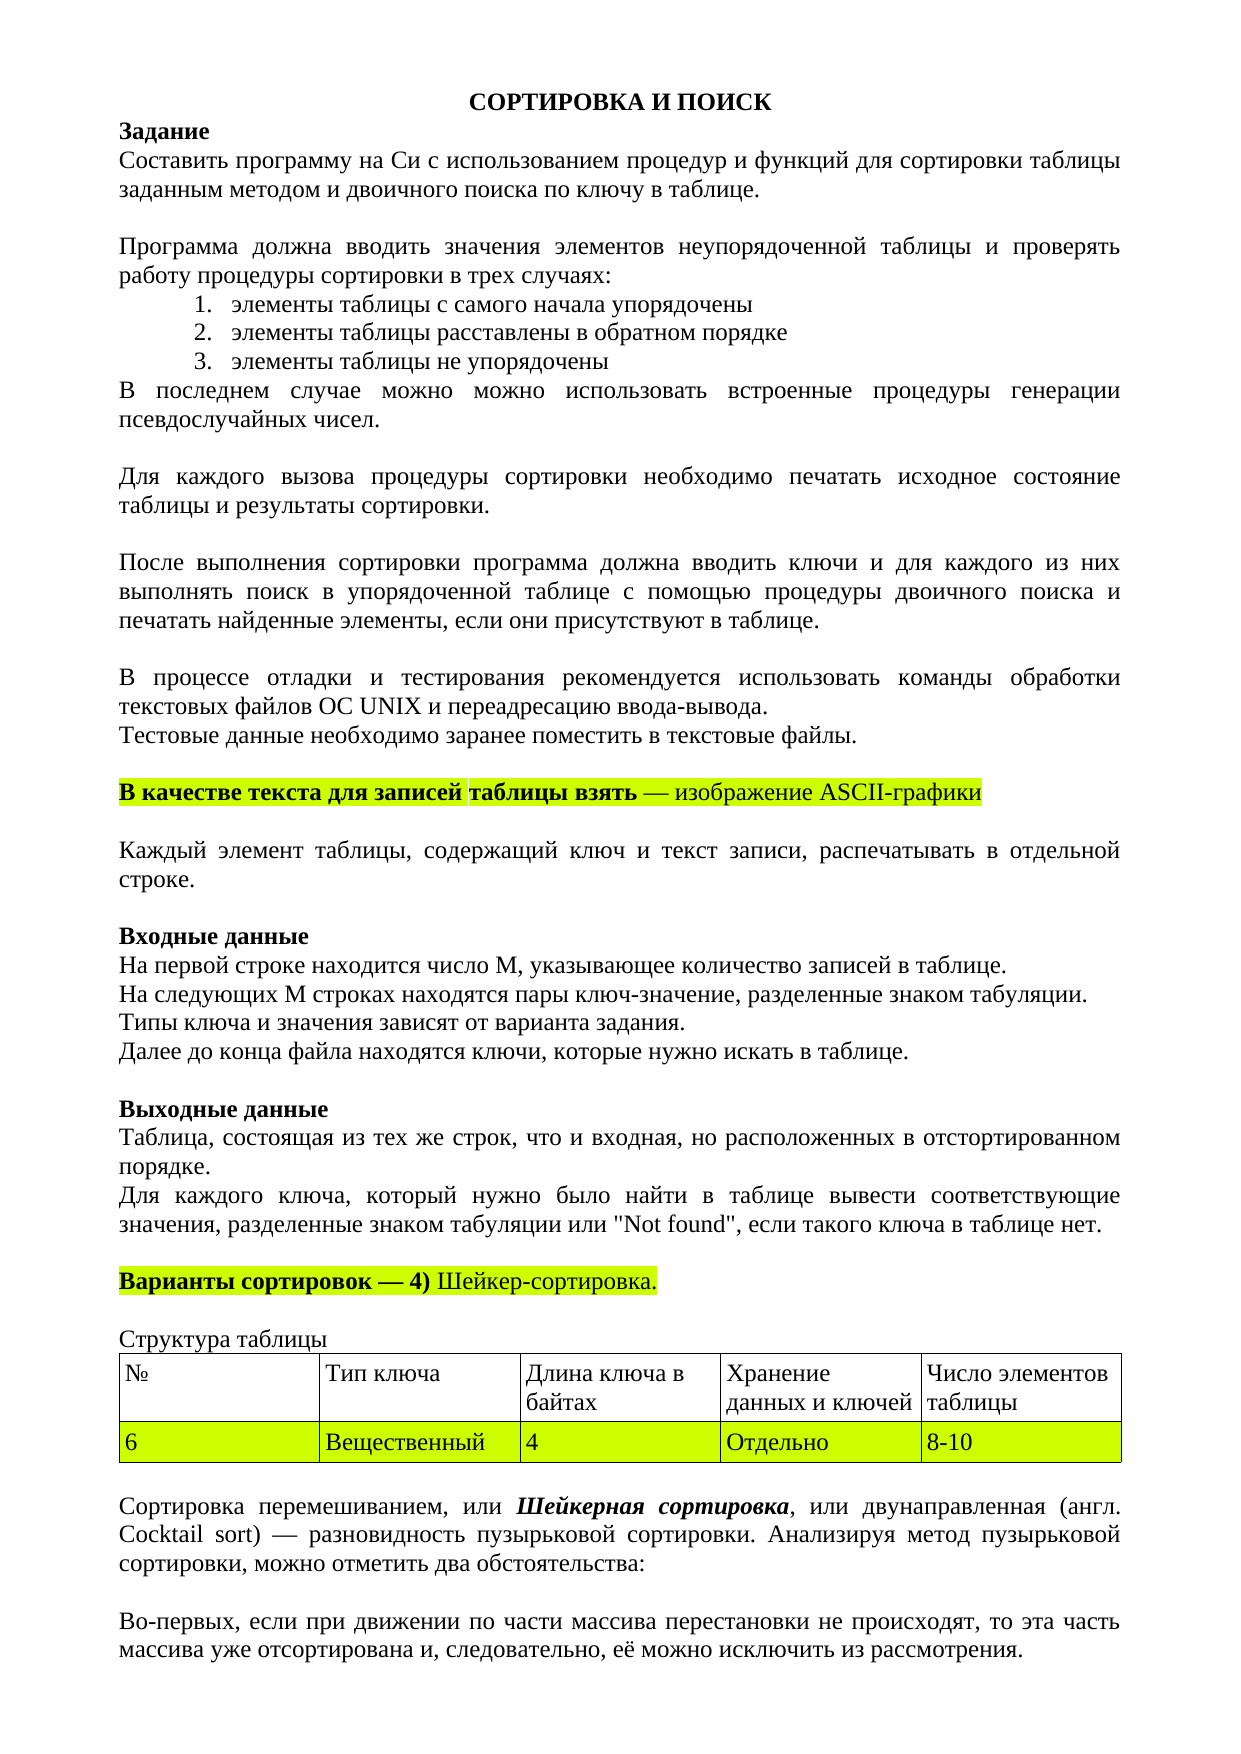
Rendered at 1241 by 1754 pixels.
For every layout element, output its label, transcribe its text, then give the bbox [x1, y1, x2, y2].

text На первой строке находится число M, указывающее количество записей в таблице. [119, 950, 1121, 979]
text Для каждого вызова процедуры сортировки необходимо печатать исходное состояние таблицы и результаты сортировки. [119, 461, 1121, 519]
text Типы ключа и значения зависят от варианта задания. [119, 1007, 1121, 1036]
subtitle Выходные данные [119, 1094, 1121, 1122]
text Составить программу на Си с использованием процедур и функций для сортировки таблицы заданным методом и двоичного поиска по ключу в таблице. [119, 145, 1121, 202]
table_cell Вещественный [320, 1422, 520, 1462]
table_header Длина ключа в байтах [521, 1354, 720, 1421]
text Для каждого ключа, который нужно было найти в таблице вывести соответствующие значения, разделенные знаком табуляции или "Not found", если такого ключа в таблице нет. [119, 1180, 1121, 1237]
table_cell 8-10 [922, 1422, 1121, 1462]
text Каждый элемент таблицы, содержащий ключ и текст записи, распечатывать в отдельной строке. [119, 835, 1121, 892]
table_header Тип ключа [320, 1354, 520, 1421]
table_cell 4 [521, 1422, 720, 1462]
text На следующих M строках находятся пары ключ-значение, разделенные знаком табуляции. [119, 979, 1121, 1007]
table_header Хранение данных и ключей [721, 1354, 921, 1421]
text Далее до конца файла находятся ключи, которые нужно искать в таблице. [119, 1036, 1121, 1065]
text Таблица, состоящая из тех же строк, что и входная, но расположенных в отстортированном порядке. [119, 1122, 1121, 1180]
subtitle Варианты сортировок — 4) Шейкер-сортировка. [119, 1266, 1121, 1295]
subtitle Сортировка и поиск [119, 87, 1121, 116]
list элементы таблицы с самого начала упорядочены [194, 289, 1121, 317]
text В процессе отладки и тестирования рекомендуется использовать команды обработки текстовых файлов ОС UNIX и переадресацию ввода-вывода. [119, 662, 1121, 720]
table_header Число элементов таблицы [922, 1354, 1121, 1421]
subtitle Входные данные [119, 921, 1121, 950]
table_cell 6 [120, 1422, 319, 1462]
text Сортировка перемешиванием, или Шейкерная сортировка, или двунаправленная (англ. Cocktail sort) — разновидность пузырьковой сортировки. Анализируя метод пузырьковой сортировки, можно отметить два обстоятельства: [119, 1491, 1121, 1577]
list элементы таблицы расставлены в обратном порядке [194, 317, 1121, 346]
text Программа должна вводить значения элементов неупорядоченной таблицы и проверять работу процедуры сортировки в трех случаях: [119, 231, 1121, 289]
subtitle Задание [119, 116, 1121, 145]
text В качестве текста для записей таблицы взять — изображение ASCII-графики [119, 777, 1121, 806]
table_cell Отдельно [721, 1422, 921, 1462]
table_header № [120, 1354, 319, 1421]
text После выполнения сортировки программа должна вводить ключи и для каждого из них выполнять поиск в упорядоченной таблице с помощью процедуры двоичного поиска и печатать найденные элементы, если они присутствуют в таблице. [119, 547, 1121, 634]
text Структура таблицы [119, 1324, 1121, 1352]
list элементы таблицы не упорядочены [194, 346, 1121, 375]
text Тестовые данные необходимо заранее поместить в текстовые файлы. [119, 720, 1121, 749]
text Во-первых, если при движении по части массива перестановки не происходят, то эта часть массива уже отсортирована и, следовательно, её можно исключить из рассмотрения. [119, 1606, 1121, 1663]
text В последнем случае можно можно использовать встроенные процедуры генерации псевдослучайных чисел. [119, 375, 1121, 432]
